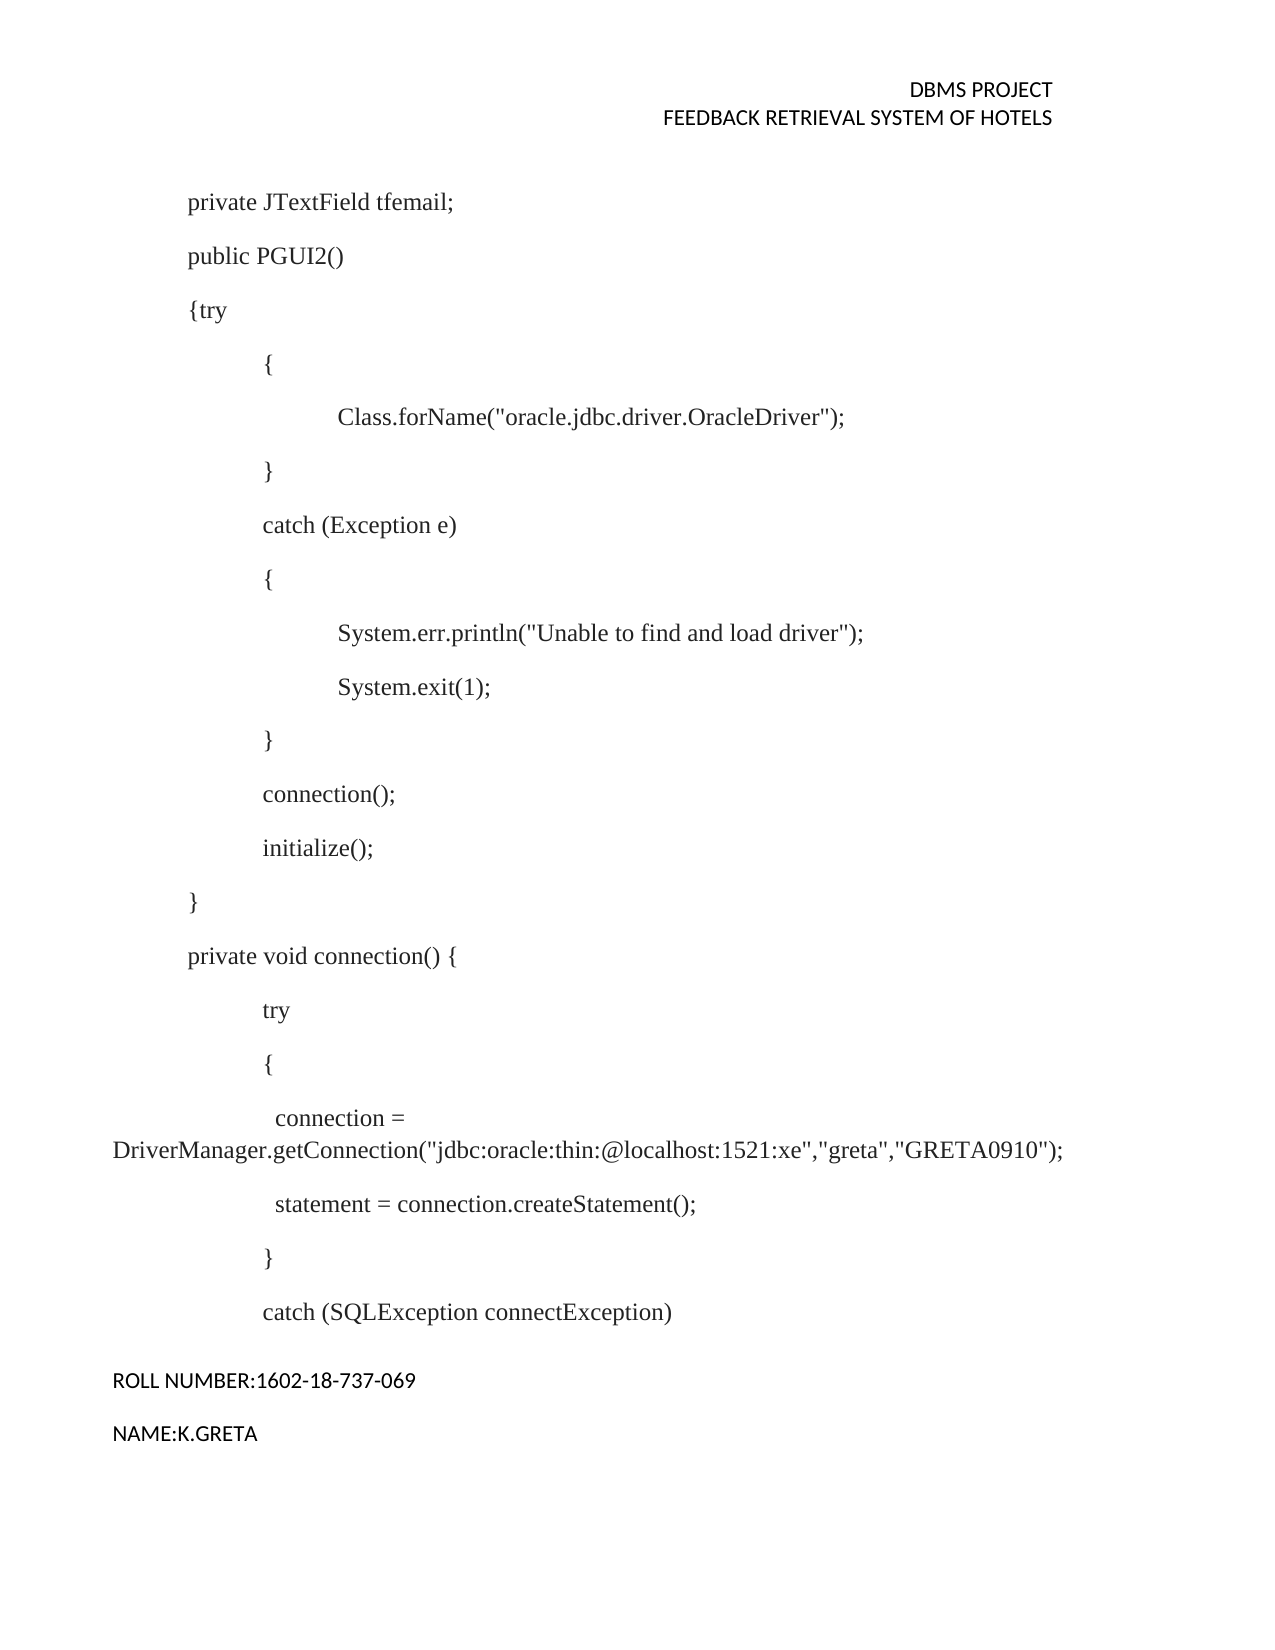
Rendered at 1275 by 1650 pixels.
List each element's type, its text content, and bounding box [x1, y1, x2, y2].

text System.exit(1); [112, 672, 1162, 701]
text } [112, 726, 1162, 754]
text public PGUI2() [112, 241, 1162, 270]
text { [112, 349, 1162, 377]
text catch (SQLException connectException) [112, 1297, 1162, 1326]
text } [112, 887, 1162, 916]
text try [112, 995, 1162, 1024]
text System.err.println("Unable to find and load driver"); [112, 618, 1162, 647]
text connection = DriverManager.getConnection("jdbc:oracle:thin:@localhost:1521:xe","greta","GRETA0910"); [112, 1103, 1162, 1164]
text } [112, 456, 1162, 485]
text {try [112, 295, 1162, 323]
text connection(); [112, 779, 1162, 808]
text Class.forName("oracle.jdbc.driver.OracleDriver"); [112, 402, 1162, 431]
text } [112, 1243, 1162, 1272]
text initialize(); [112, 833, 1162, 862]
text private JTextField tfemail; [112, 187, 1162, 216]
text { [112, 1049, 1162, 1077]
text { [112, 564, 1162, 593]
text catch (Exception e) [112, 510, 1162, 539]
text statement = connection.createStatement(); [112, 1189, 1162, 1218]
text private void connection() { [112, 941, 1162, 970]
